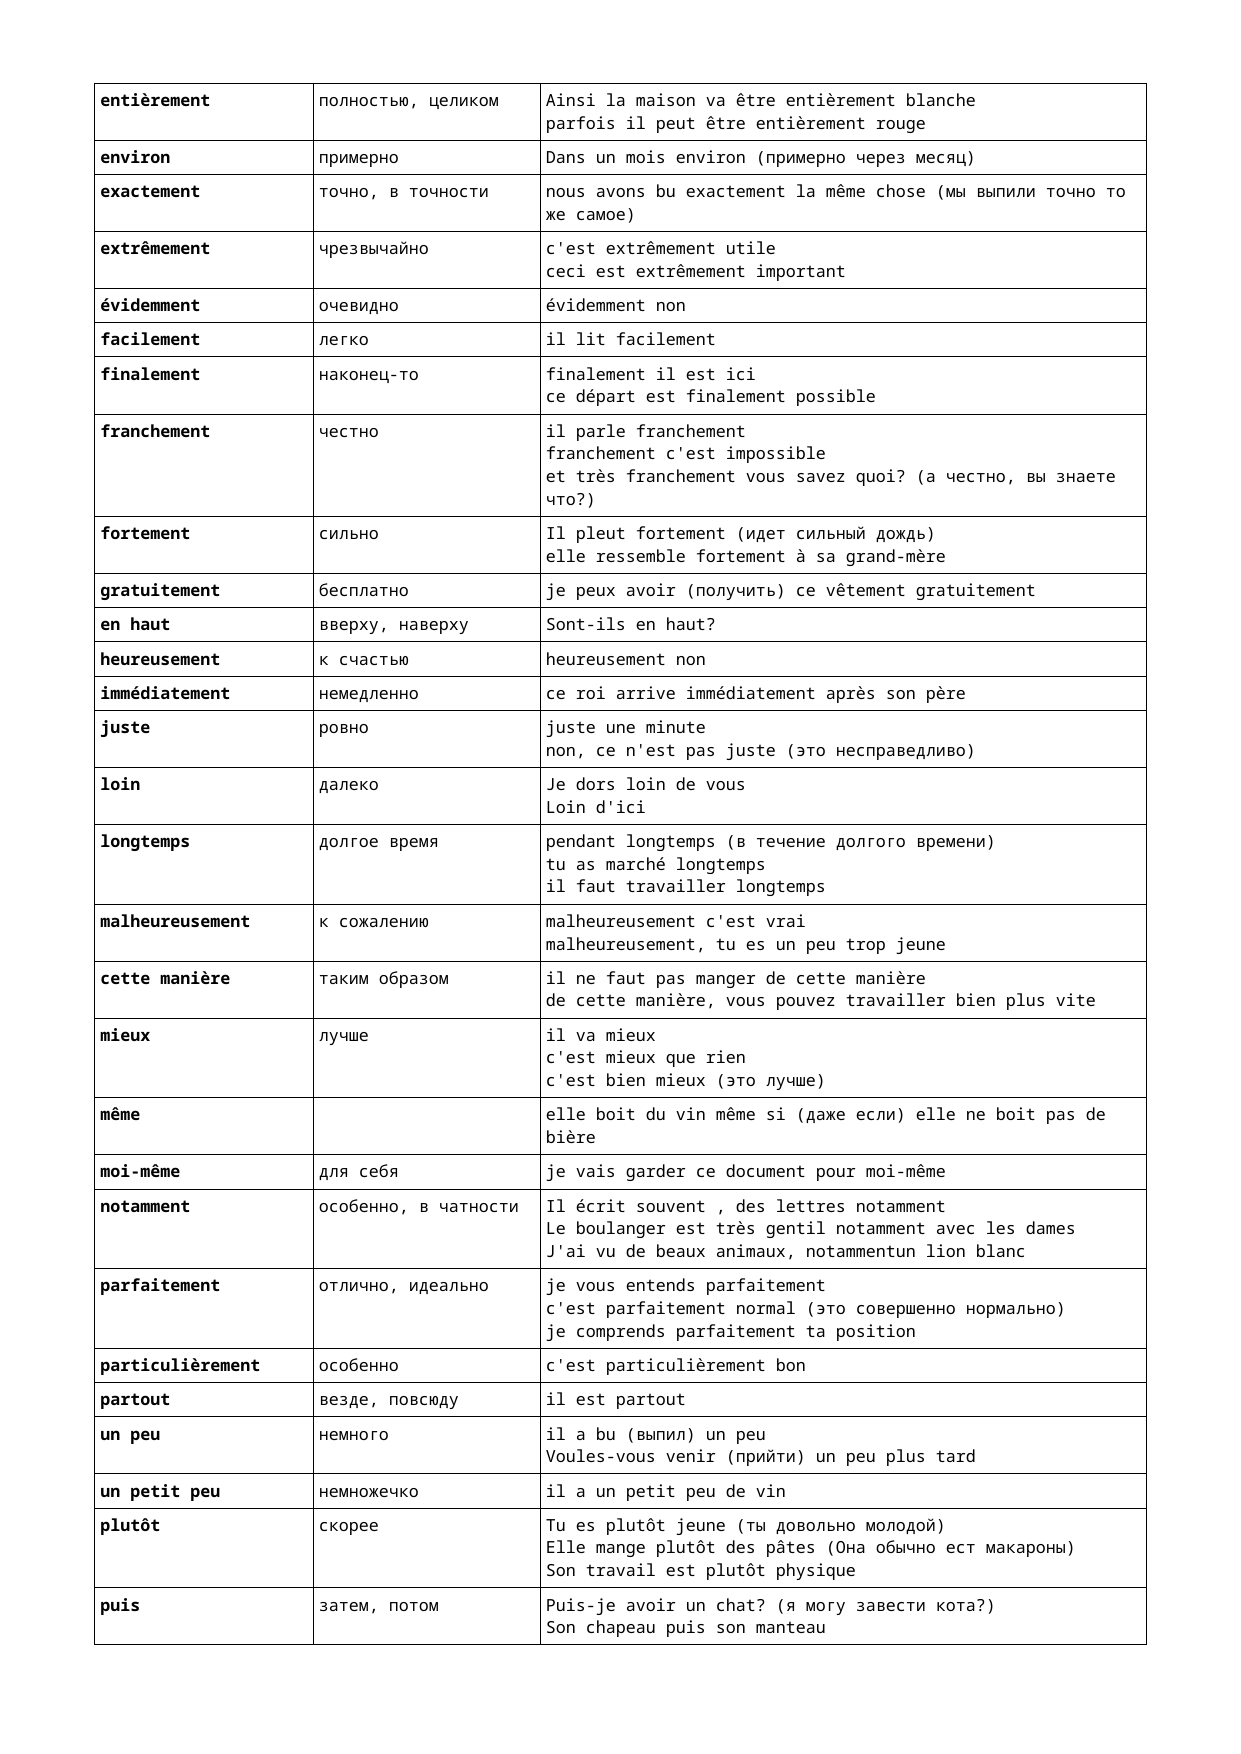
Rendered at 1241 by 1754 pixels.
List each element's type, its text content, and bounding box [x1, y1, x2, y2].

table_cell вверху, наверху [314, 608, 540, 641]
table_cell Dans un mois environ (примерно через месяц) [541, 141, 1146, 174]
table_cell таким образом [314, 962, 540, 1017]
table_cell il parle franchement franchement c'est impossible et très franchement vous savez quoi? (а честно, вы знаете что?) [541, 415, 1146, 516]
table_cell longtemps [95, 825, 313, 903]
table_cell juste [95, 711, 313, 767]
table_cell mieux [95, 1019, 313, 1097]
table_cell loin [95, 768, 313, 824]
table_cell Tu es plutôt jeune (ты довольно молодой) Elle mange plutôt des pâtes (Она обычно ест макароны) Son travail est plutôt physique [541, 1509, 1146, 1587]
table_cell notamment [95, 1190, 313, 1268]
table_cell точно, в точности [314, 175, 540, 231]
table_cell entièrement [95, 84, 313, 140]
table_cell je vais garder ce document pour moi-même [541, 1155, 1146, 1188]
table_cell partout [95, 1383, 313, 1416]
table_cell un petit peu [95, 1474, 313, 1508]
table_cell elle boit du vin même si (даже если) elle ne boit pas de bière [541, 1098, 1146, 1154]
table_cell même [95, 1098, 313, 1154]
table_cell immédiatement [95, 677, 313, 710]
table_cell Ainsi la maison va être entièrement blanche parfois il peut être entièrement rouge [541, 84, 1146, 140]
table_cell pendant longtemps (в течение долгого времени) tu as marché longtemps il faut travailler longtemps [541, 825, 1146, 903]
table_cell честно [314, 415, 540, 516]
table_cell отлично, идеально [314, 1269, 540, 1348]
table_cell Puis-je avoir un chat? (я могу завести кота?) Son chapeau puis son manteau [541, 1588, 1146, 1644]
table_cell exactement [95, 175, 313, 231]
table_cell gratuitement [95, 574, 313, 607]
table_cell il est partout [541, 1383, 1146, 1416]
table_cell полностью, целиком [314, 84, 540, 140]
table_cell je peux avoir (получить) ce vêtement gratuitement [541, 574, 1146, 607]
table_cell везде, повсюду [314, 1383, 540, 1416]
table_cell немного [314, 1417, 540, 1473]
table_cell сильно [314, 517, 540, 573]
table_cell heureusement [95, 642, 313, 676]
table_cell facilement [95, 323, 313, 356]
table_cell heureusement non [541, 642, 1146, 676]
table_cell немедленно [314, 677, 540, 710]
table_cell plutôt [95, 1509, 313, 1587]
table_cell очевидно [314, 289, 540, 322]
table_cell далеко [314, 768, 540, 824]
table_cell c'est extrêmement utile ceci est extrêmement important [541, 232, 1146, 288]
table_cell наконец-то [314, 357, 540, 413]
table_cell Je dors loin de vous Loin d'ici [541, 768, 1146, 824]
table_cell juste une minute non, ce n'est pas juste (это несправедливо) [541, 711, 1146, 767]
table_cell moi-même [95, 1155, 313, 1188]
table_cell puis [95, 1588, 313, 1644]
table_cell finalement [95, 357, 313, 413]
table_cell environ [95, 141, 313, 174]
table_cell примерно [314, 141, 540, 174]
table_cell скорее [314, 1509, 540, 1587]
table_cell для себя [314, 1155, 540, 1188]
table_cell il lit facilement [541, 323, 1146, 356]
table_cell немножечко [314, 1474, 540, 1508]
table_cell je vous entends parfaitement c'est parfaitement normal (это совершенно нормально) je comprends parfaitement ta position [541, 1269, 1146, 1348]
table_cell Il écrit souvent , des lettres notamment Le boulanger est très gentil notamment avec les dames J'ai vu de beaux animaux, notammentun lion blanc [541, 1190, 1146, 1268]
table_cell nous avons bu exactement la même chose (мы выпили точно то же самое) [541, 175, 1146, 231]
table_cell franchement [95, 415, 313, 516]
table_cell c'est particulièrement bon [541, 1349, 1146, 1382]
table_cell Il pleut fortement (идет сильный дождь) elle ressemble fortement à sa grand-mère [541, 517, 1146, 573]
table_cell лучше [314, 1019, 540, 1097]
table_cell Sont-ils en haut? [541, 608, 1146, 641]
table_cell особенно, в чатности [314, 1190, 540, 1268]
table_cell il va mieux c'est mieux que rien c'est bien mieux (это лучше) [541, 1019, 1146, 1097]
table_cell il a un petit peu de vin [541, 1474, 1146, 1508]
table_cell en haut [95, 608, 313, 641]
table_cell il a bu (выпил) un peu Voules-vous venir (прийти) un peu plus tard [541, 1417, 1146, 1473]
table_cell ровно [314, 711, 540, 767]
table_cell évidemment non [541, 289, 1146, 322]
table_cell бесплатно [314, 574, 540, 607]
table_cell к счастью [314, 642, 540, 676]
table_cell un peu [95, 1417, 313, 1473]
table_cell il ne faut pas manger de cette manière de cette manière, vous pouvez travailler bien plus vite [541, 962, 1146, 1017]
table_cell malheureusement c'est vrai malheureusement, tu es un peu trop jeune [541, 905, 1146, 961]
table_cell fortement [95, 517, 313, 573]
table_cell [314, 1098, 540, 1154]
table_cell malheureusement [95, 905, 313, 961]
table_cell finalement il est ici ce départ est finalement possible [541, 357, 1146, 413]
table_cell чрезвычайно [314, 232, 540, 288]
table_cell особенно [314, 1349, 540, 1382]
table_cell cette manière [95, 962, 313, 1017]
table_cell затем, потом [314, 1588, 540, 1644]
table_cell particulièrement [95, 1349, 313, 1382]
table_cell ce roi arrive immédiatement après son père [541, 677, 1146, 710]
table_cell к сожалению [314, 905, 540, 961]
table_cell parfaitement [95, 1269, 313, 1348]
table_cell extrêmement [95, 232, 313, 288]
table_cell легко [314, 323, 540, 356]
table_cell évidemment [95, 289, 313, 322]
table_cell долгое время [314, 825, 540, 903]
